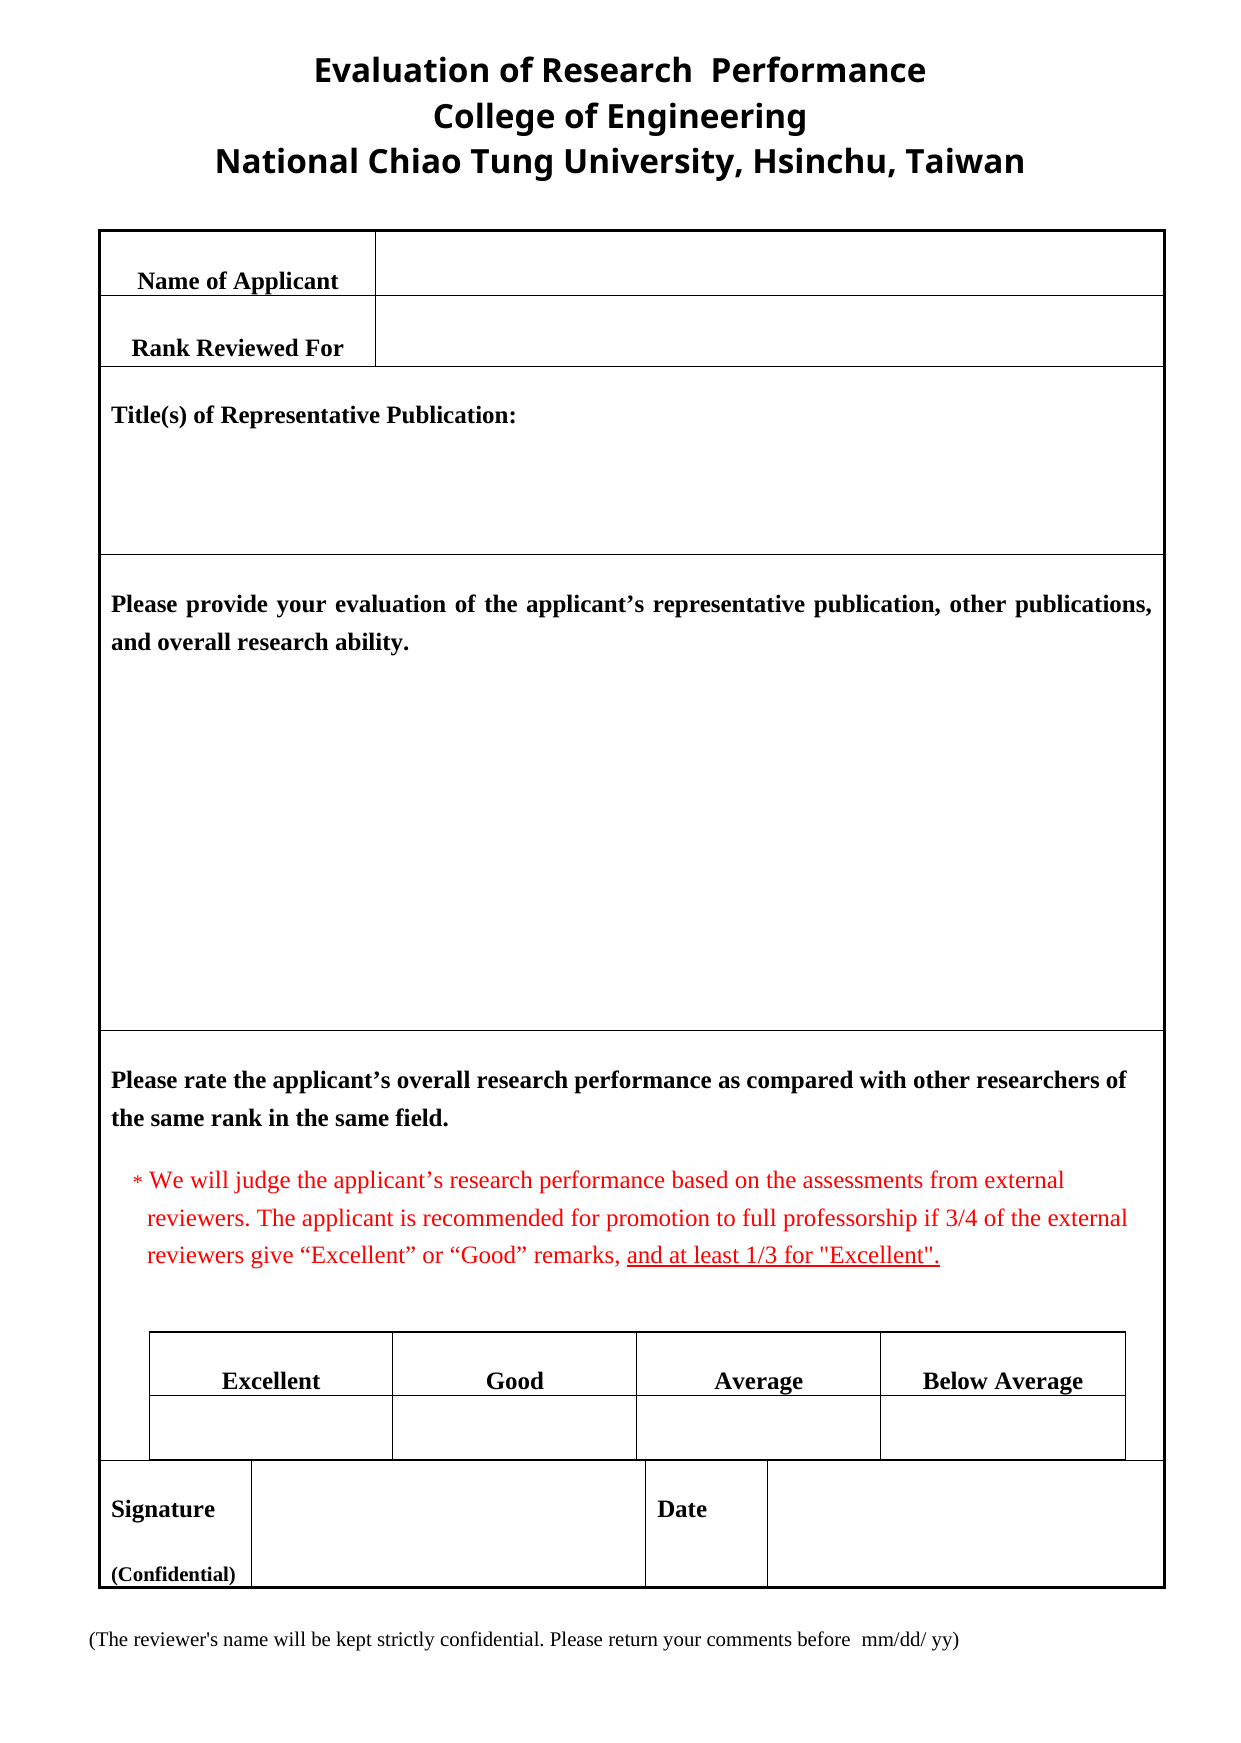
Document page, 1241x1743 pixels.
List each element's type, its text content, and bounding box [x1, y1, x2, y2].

table_cell Rank Reviewed For [101, 296, 375, 366]
table_cell [637, 1396, 880, 1458]
table_cell Title(s) of Representative Publication: [101, 367, 1163, 554]
text College of Engineering [89, 93, 1152, 138]
table_cell [376, 296, 1163, 366]
table_cell Please provide your evaluation of the applicant’s representative publication, other publications, and overall research ability. [101, 555, 1163, 1030]
table_header Average [637, 1333, 880, 1395]
table_header Excellent [150, 1333, 392, 1395]
table_header Below Average [881, 1333, 1125, 1395]
text Evaluation of Research Performance [89, 47, 1152, 93]
table_cell [768, 1461, 1163, 1586]
text (The reviewer's name will be kept strictly confidential. Please return your comments before mm/dd/ yy) [89, 1614, 1152, 1651]
table_cell [393, 1396, 636, 1458]
table_cell Signature (Confidential) [101, 1461, 251, 1586]
table_header Good [393, 1333, 636, 1395]
table_cell Date [646, 1461, 767, 1586]
table_cell [881, 1396, 1125, 1458]
table_header [376, 232, 1163, 294]
table_header Name of Applicant [101, 232, 375, 294]
table_cell [150, 1396, 392, 1458]
table_cell [252, 1461, 645, 1586]
table_cell Please rate the applicant’s overall research performance as compared with other researchers of the same rank in the same field. * We will judge the applicant’s research performance based on the assessments from external reviewers. The applicant is recommended for promotion to full professorship if 3/4 of the external reviewers give “Excellent” or “Good” remarks, and at least 1/3 for "Excellent". [101, 1031, 1163, 1460]
text National Chiao Tung University, Hsinchu, Taiwan [89, 138, 1152, 183]
